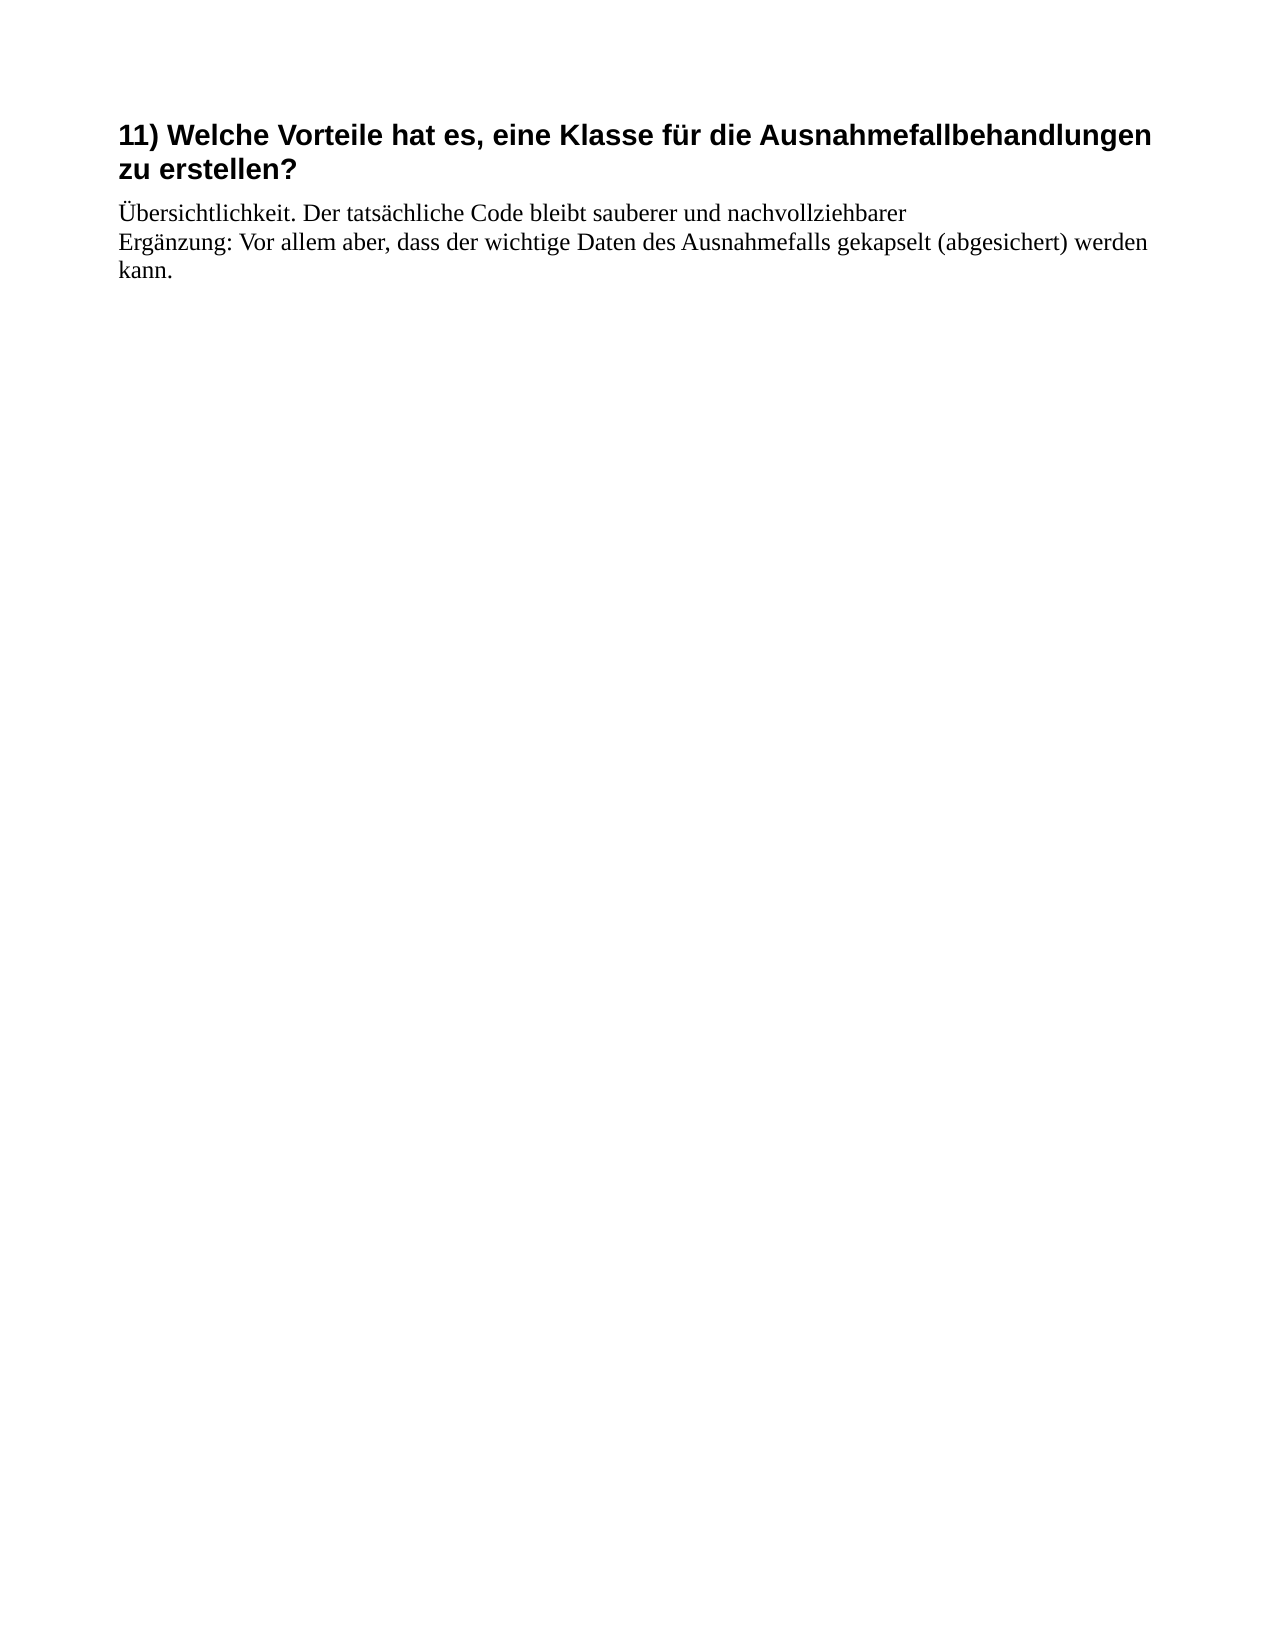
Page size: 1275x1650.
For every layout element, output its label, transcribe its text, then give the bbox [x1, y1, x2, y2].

subtitle 11) Welche Vorteile hat es, eine Klasse für die Ausnahmefallbehandlungen zu erstellen? [118, 118, 1157, 186]
text Ergänzung: Vor allem aber, dass der wichtige Daten des Ausnahmefalls gekapselt (abgesichert) werden kann. [118, 227, 1157, 284]
text Übersichtlichkeit. Der tatsächliche Code bleibt sauberer und nachvollziehbarer [118, 198, 1157, 227]
